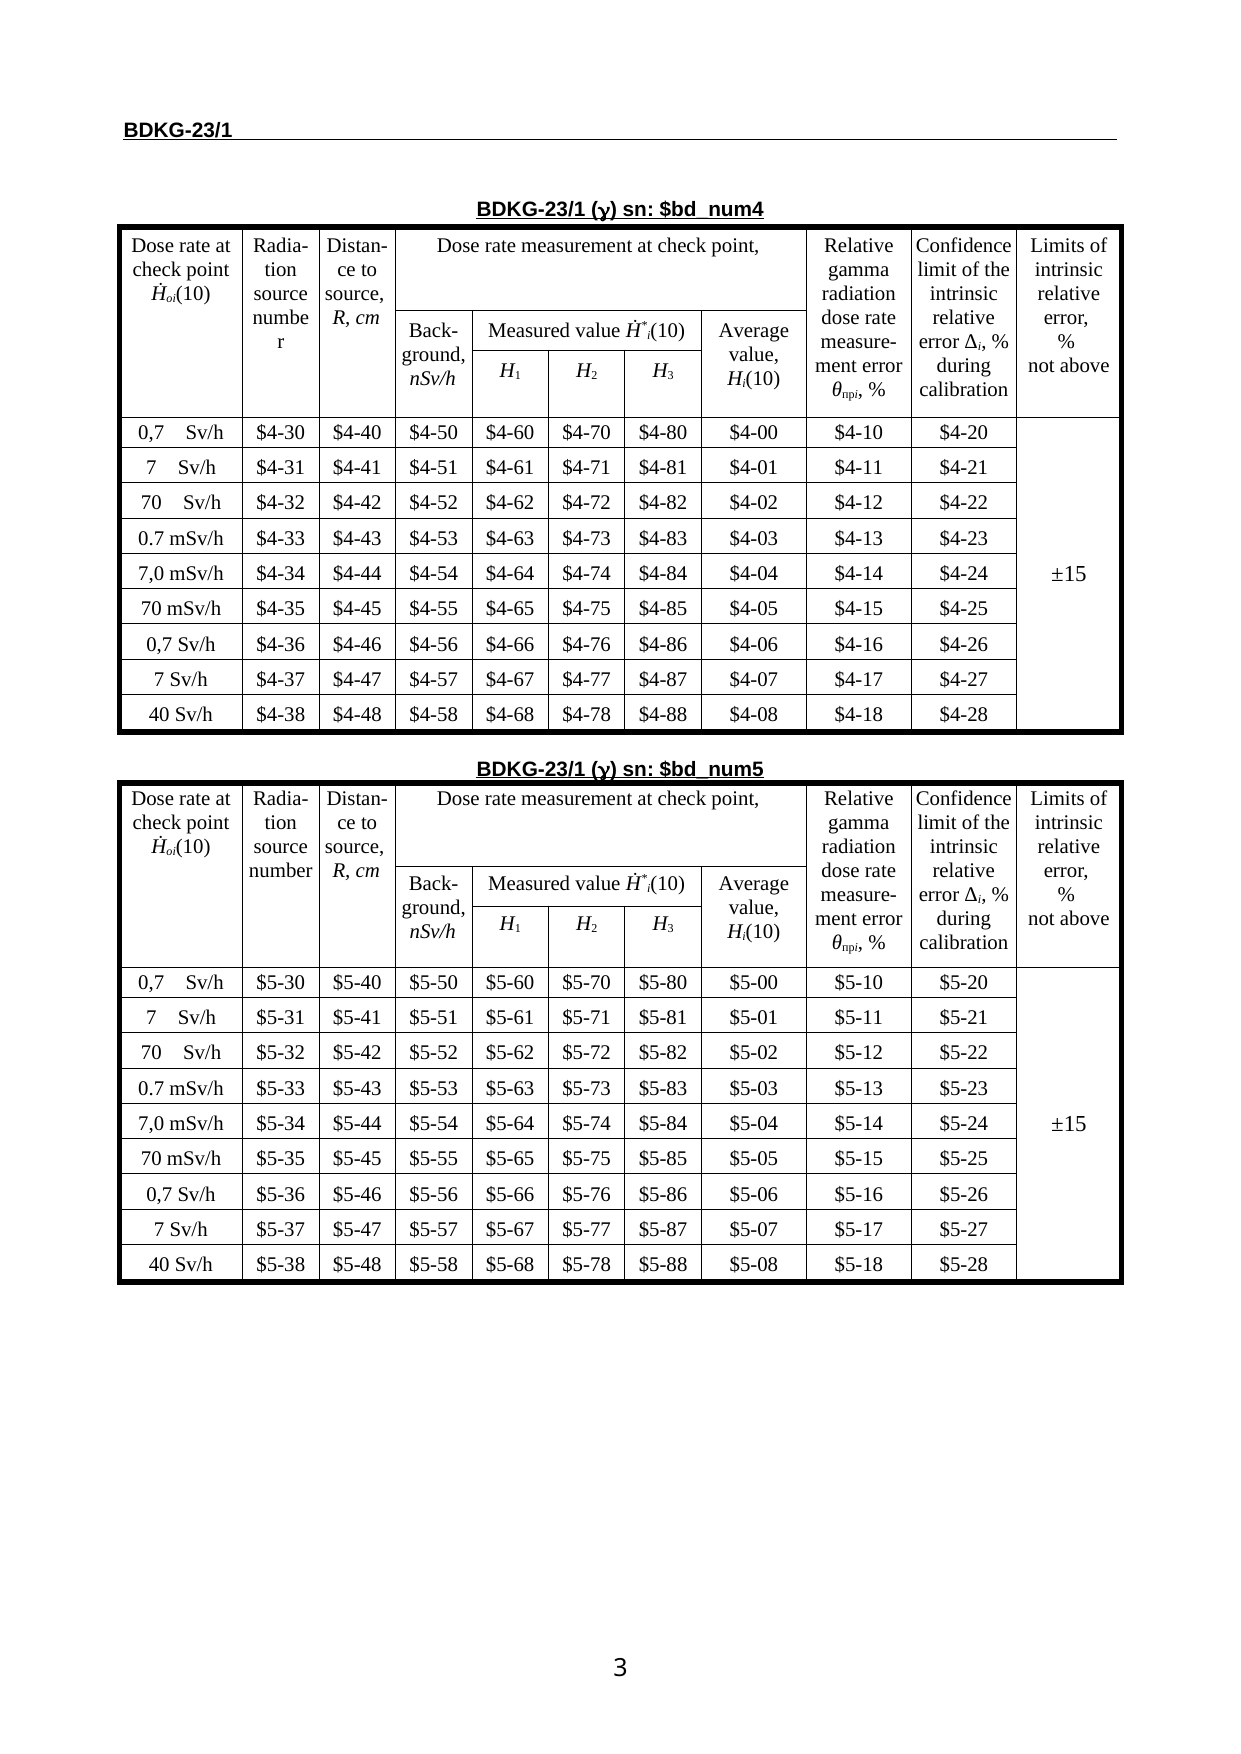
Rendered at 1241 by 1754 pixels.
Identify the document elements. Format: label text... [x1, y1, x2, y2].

table_cell Average value, Hi(10) [702, 311, 806, 417]
table_cell 7,0 mSv/h [122, 554, 242, 588]
table_cell $5-18 [807, 1245, 911, 1279]
table_cell $4-61 [473, 448, 548, 482]
table_cell $5-32 [243, 1033, 319, 1067]
table_cell $5-41 [320, 998, 395, 1032]
table_cell $5-60 [473, 968, 548, 997]
table_cell $5-28 [912, 1245, 1016, 1279]
table_cell $4-33 [243, 519, 319, 553]
table_cell $4-24 [912, 554, 1016, 588]
table_cell $4-16 [807, 624, 911, 659]
table_cell Confidence limit of the intrinsic relative error Δi, % during calibration [912, 786, 1016, 967]
table_cell $5-08 [702, 1245, 806, 1279]
table_cell $4-23 [912, 519, 1016, 553]
table_cell $5-88 [625, 1245, 701, 1279]
table_cell $5-13 [807, 1069, 911, 1103]
table_cell $4-20 [912, 418, 1016, 447]
table_cell 70 Sv/h [122, 1033, 242, 1067]
table_cell $5-22 [912, 1033, 1016, 1067]
table_cell $4-37 [243, 660, 319, 694]
table_cell $4-62 [473, 483, 548, 517]
table_cell H1 [473, 351, 548, 417]
table_cell 0,7 Sv/h [122, 624, 242, 659]
table_cell 70 mSv/h [122, 1139, 242, 1173]
table_cell $5-73 [549, 1069, 624, 1103]
table_cell $4-04 [702, 554, 806, 588]
table_cell $4-22 [912, 483, 1016, 517]
table_cell 0.7 mSv/h [122, 1069, 242, 1103]
table_cell H3 [625, 907, 701, 967]
table_cell $4-78 [549, 695, 624, 729]
table_cell $5-35 [243, 1139, 319, 1173]
table_cell $5-40 [320, 968, 395, 997]
table_cell $4-14 [807, 554, 911, 588]
table_cell Relative gamma radiation dose rate measure-ment error θпрi, % [807, 786, 911, 967]
table_cell $5-85 [625, 1139, 701, 1173]
table_cell $4-81 [625, 448, 701, 482]
table_cell $5-68 [473, 1245, 548, 1279]
table_cell 0.7 mSv/h [122, 519, 242, 553]
table_cell $4-48 [320, 695, 395, 729]
table_cell $5-45 [320, 1139, 395, 1173]
table_cell $4-15 [807, 589, 911, 623]
table_cell $4-75 [549, 589, 624, 623]
table_cell 70 Sv/h [122, 483, 242, 517]
table_cell $5-58 [396, 1245, 472, 1279]
table_cell $5-34 [243, 1104, 319, 1138]
table_cell Distan-ce to source, R, сm [320, 230, 395, 417]
table_cell $4-40 [320, 418, 395, 447]
table_cell $5-10 [807, 968, 911, 997]
table_cell $4-85 [625, 589, 701, 623]
table_cell 7 Sv/h [122, 1210, 242, 1244]
table_cell $5-44 [320, 1104, 395, 1138]
table_cell $5-63 [473, 1069, 548, 1103]
table_cell $4-35 [243, 589, 319, 623]
table_cell $5-53 [396, 1069, 472, 1103]
table_cell $5-62 [473, 1033, 548, 1067]
table_cell $5-17 [807, 1210, 911, 1244]
table_cell $5-27 [912, 1210, 1016, 1244]
table_cell $5-72 [549, 1033, 624, 1067]
table_cell $4-07 [702, 660, 806, 694]
table_cell $5-07 [702, 1210, 806, 1244]
table_cell $5-26 [912, 1174, 1016, 1209]
table_cell $4-00 [702, 418, 806, 447]
table_cell $4-30 [243, 418, 319, 447]
table_cell $5-23 [912, 1069, 1016, 1103]
table_cell $5-57 [396, 1210, 472, 1244]
table_cell $4-43 [320, 519, 395, 553]
table_cell $5-61 [473, 998, 548, 1032]
table_cell Limits of intrinsic relative error, % not above [1017, 786, 1119, 967]
table_cell 40 Sv/h [122, 695, 242, 729]
table_cell $4-10 [807, 418, 911, 447]
table_cell $5-75 [549, 1139, 624, 1173]
table_cell $5-74 [549, 1104, 624, 1138]
table_cell H3 [625, 351, 701, 417]
table_cell $5-11 [807, 998, 911, 1032]
table_cell $4-51 [396, 448, 472, 482]
table_cell $4-77 [549, 660, 624, 694]
table_cell $5-81 [625, 998, 701, 1032]
table_cell $4-66 [473, 624, 548, 659]
table_cell Radia-tion source number [243, 230, 319, 417]
table_cell $5-43 [320, 1069, 395, 1103]
table_cell $4-38 [243, 695, 319, 729]
table_cell $4-74 [549, 554, 624, 588]
table_cell $5-04 [702, 1104, 806, 1138]
table_cell $5-52 [396, 1033, 472, 1067]
table_cell H2 [549, 907, 624, 967]
table_header BDKG-23/1 () sn: $bd_num5 [119, 735, 1121, 780]
table_cell $4-27 [912, 660, 1016, 694]
table_cell $5-00 [702, 968, 806, 997]
table_cell H1 [473, 907, 548, 967]
table_cell $4-64 [473, 554, 548, 588]
table_cell $5-48 [320, 1245, 395, 1279]
table_cell 0,7 Sv/h [122, 968, 242, 997]
table_cell $5-71 [549, 998, 624, 1032]
table_cell $5-37 [243, 1210, 319, 1244]
table_cell 7,0 mSv/h [122, 1104, 242, 1138]
table_cell $5-51 [396, 998, 472, 1032]
table_cell $5-66 [473, 1174, 548, 1209]
table_cell $5-77 [549, 1210, 624, 1244]
table_cell $4-13 [807, 519, 911, 553]
table_cell Back-ground, nSv/h [396, 311, 472, 417]
table_cell $4-41 [320, 448, 395, 482]
table_cell $5-15 [807, 1139, 911, 1173]
table_cell $4-47 [320, 660, 395, 694]
table_cell $4-05 [702, 589, 806, 623]
table_cell $4-21 [912, 448, 1016, 482]
table_cell 70 mSv/h [122, 589, 242, 623]
table_cell 7 Sv/h [122, 448, 242, 482]
table_cell $4-50 [396, 418, 472, 447]
table_cell $5-03 [702, 1069, 806, 1103]
table_cell $4-65 [473, 589, 548, 623]
table_cell $4-70 [549, 418, 624, 447]
table_cell $4-73 [549, 519, 624, 553]
table_cell 0,7 Sv/h [122, 418, 242, 447]
table_cell $4-71 [549, 448, 624, 482]
table_cell Radia-tion source number [243, 786, 319, 967]
table_cell $4-01 [702, 448, 806, 482]
table_cell $5-38 [243, 1245, 319, 1279]
table_cell Back-ground, nSv/h [396, 867, 472, 967]
table_cell $4-84 [625, 554, 701, 588]
table_cell $4-82 [625, 483, 701, 517]
table_cell $4-44 [320, 554, 395, 588]
table_cell $4-34 [243, 554, 319, 588]
table_cell $4-52 [396, 483, 472, 517]
table_cell $4-06 [702, 624, 806, 659]
table_cell $5-21 [912, 998, 1016, 1032]
table_cell Relative gamma radiation dose rate measure-ment error θпрi, % [807, 230, 911, 417]
table_cell $5-65 [473, 1139, 548, 1173]
table_cell $5-30 [243, 968, 319, 997]
table_cell $4-25 [912, 589, 1016, 623]
table_cell H2 [549, 351, 624, 417]
table_cell $5-64 [473, 1104, 548, 1138]
table_cell $4-80 [625, 418, 701, 447]
table_cell Confidence limit of the intrinsic relative error Δi, % during calibration [912, 230, 1016, 417]
table_cell $5-67 [473, 1210, 548, 1244]
table_cell 7 Sv/h [122, 660, 242, 694]
table_cell Dose rate at check point Ḣoi(10) [122, 786, 242, 967]
table_cell Dose rate at check point Ḣoi(10) [122, 230, 242, 417]
table_cell $4-32 [243, 483, 319, 517]
table_header BDKG-23/1 () sn: $bd_num4 [119, 179, 1121, 224]
table_cell Measured value Ḣ*i(10) [473, 311, 701, 349]
table_cell $4-54 [396, 554, 472, 588]
table_cell $4-67 [473, 660, 548, 694]
table_cell $5-01 [702, 998, 806, 1032]
table_cell $4-12 [807, 483, 911, 517]
table_cell $5-14 [807, 1104, 911, 1138]
table_cell $4-58 [396, 695, 472, 729]
table_cell $4-57 [396, 660, 472, 694]
table_cell $5-83 [625, 1069, 701, 1103]
table_cell $5-12 [807, 1033, 911, 1067]
table_cell $4-88 [625, 695, 701, 729]
table_cell $4-46 [320, 624, 395, 659]
table_cell $5-50 [396, 968, 472, 997]
table_cell Measured value Ḣ*i(10) [473, 867, 701, 906]
table_cell $4-53 [396, 519, 472, 553]
table_cell $5-33 [243, 1069, 319, 1103]
table_cell $4-31 [243, 448, 319, 482]
table_cell $4-28 [912, 695, 1016, 729]
table_cell $5-46 [320, 1174, 395, 1209]
table_cell $4-02 [702, 483, 806, 517]
table_cell $5-82 [625, 1033, 701, 1067]
table_cell $4-42 [320, 483, 395, 517]
table_cell $5-84 [625, 1104, 701, 1138]
table_cell $5-06 [702, 1174, 806, 1209]
table_cell $4-45 [320, 589, 395, 623]
table_cell $5-36 [243, 1174, 319, 1209]
table_cell ±15 [1017, 418, 1119, 729]
table_cell Dose rate measurement at check point, [396, 230, 806, 310]
table_cell $4-86 [625, 624, 701, 659]
table_cell 7 Sv/h [122, 998, 242, 1032]
table_cell $5-78 [549, 1245, 624, 1279]
table_cell $4-08 [702, 695, 806, 729]
table_cell $4-17 [807, 660, 911, 694]
table_cell $4-26 [912, 624, 1016, 659]
table_cell $4-87 [625, 660, 701, 694]
table_cell $5-20 [912, 968, 1016, 997]
table_cell $4-76 [549, 624, 624, 659]
table_cell Distan-ce to source, R, сm [320, 786, 395, 967]
table_cell $4-60 [473, 418, 548, 447]
table_cell $4-03 [702, 519, 806, 553]
table_cell Dose rate measurement at check point, [396, 786, 806, 866]
table_cell $4-63 [473, 519, 548, 553]
table_cell Limits of intrinsic relative error, % not above [1017, 230, 1119, 417]
table_cell $4-18 [807, 695, 911, 729]
table_cell Average value, Hi(10) [702, 867, 806, 967]
table_cell $4-56 [396, 624, 472, 659]
table_cell $5-55 [396, 1139, 472, 1173]
table_cell $5-56 [396, 1174, 472, 1209]
table_cell $5-80 [625, 968, 701, 997]
table_cell $5-54 [396, 1104, 472, 1138]
table_cell $4-83 [625, 519, 701, 553]
table_cell 40 Sv/h [122, 1245, 242, 1279]
table_cell $4-72 [549, 483, 624, 517]
table_cell $5-05 [702, 1139, 806, 1173]
table_cell $5-76 [549, 1174, 624, 1209]
table_cell 0,7 Sv/h [122, 1174, 242, 1209]
table_cell $5-86 [625, 1174, 701, 1209]
table_cell $5-25 [912, 1139, 1016, 1173]
table_cell $5-02 [702, 1033, 806, 1067]
table_cell $5-16 [807, 1174, 911, 1209]
table_cell ±15 [1017, 968, 1119, 1279]
table_cell $4-55 [396, 589, 472, 623]
table_cell $5-70 [549, 968, 624, 997]
table_cell $5-47 [320, 1210, 395, 1244]
table_cell $5-31 [243, 998, 319, 1032]
table_cell $4-68 [473, 695, 548, 729]
table_cell $5-87 [625, 1210, 701, 1244]
table_cell $4-11 [807, 448, 911, 482]
table_cell $4-36 [243, 624, 319, 659]
table_cell $5-42 [320, 1033, 395, 1067]
table_cell $5-24 [912, 1104, 1016, 1138]
